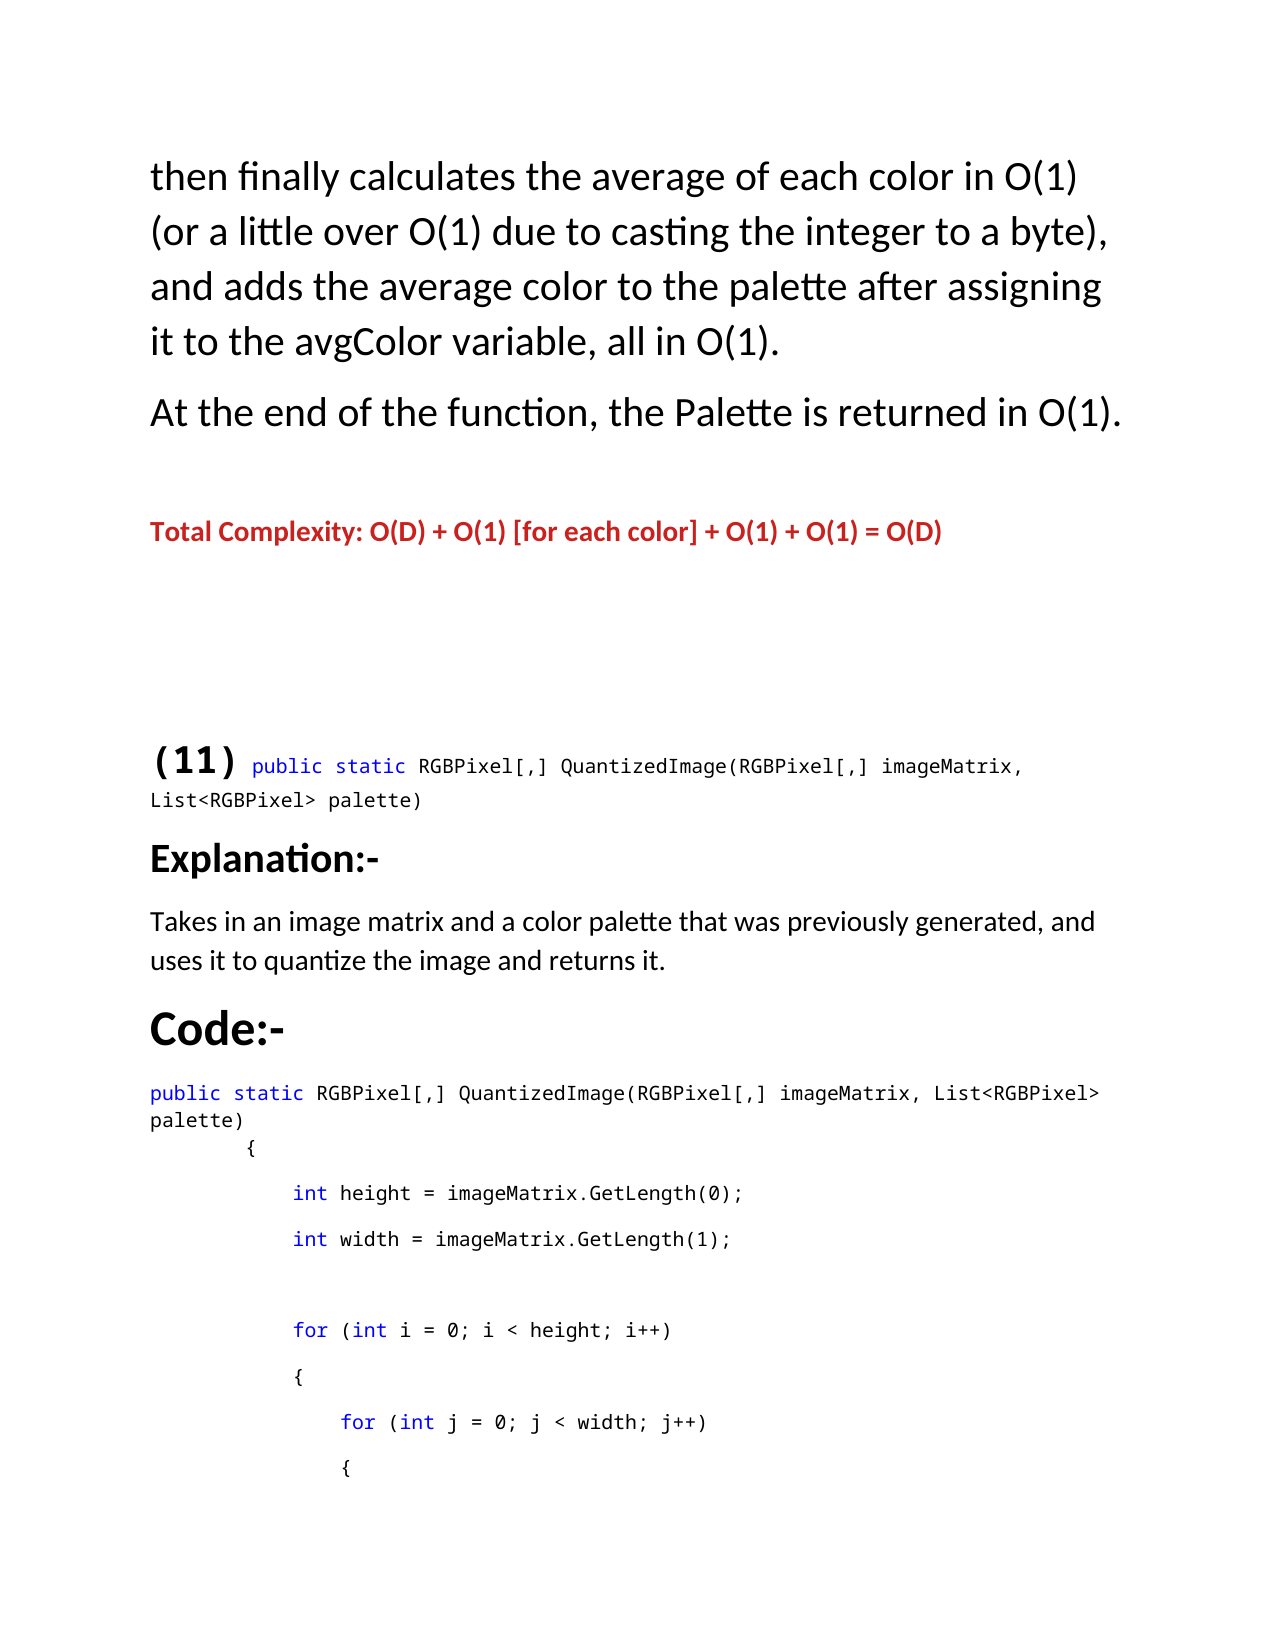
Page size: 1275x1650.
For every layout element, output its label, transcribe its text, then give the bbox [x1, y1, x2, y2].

text { [150, 1454, 1125, 1481]
text int height = imageMatrix.GetLength(0); [150, 1179, 1125, 1206]
text for (int i = 0; i < height; i++) [150, 1316, 1125, 1343]
text { [150, 1133, 1125, 1161]
text { [150, 1362, 1125, 1389]
text Explanation:- [150, 832, 1125, 883]
text Total Complexity: O(D) + O(1) [for each color] + O(1) + O(1) = O(D) [150, 513, 1125, 548]
text then finally calculates the average of each color in O(1) (or a little over O(1) due to casting the integer to a byte), and adds the average color to the palette after assigning it to the avgColor variable, all in O(1). [150, 150, 1125, 366]
text At the end of the function, the Palette is returned in O(1). [150, 386, 1125, 492]
text int width = imageMatrix.GetLength(1); [150, 1225, 1125, 1252]
text Code:- [150, 997, 1125, 1058]
text (11) public static RGBPixel[,] QuantizedImage(RGBPixel[,] imageMatrix, List<RGBPixel> palette) [150, 733, 1125, 813]
text Takes in an image matrix and a color palette that was previously generated, and uses it to quantize the image and returns it. [150, 903, 1125, 978]
text public static RGBPixel[,] QuantizedImage(RGBPixel[,] imageMatrix, List<RGBPixel> palette) [150, 1079, 1125, 1133]
text for (int j = 0; j < width; j++) [150, 1408, 1125, 1435]
